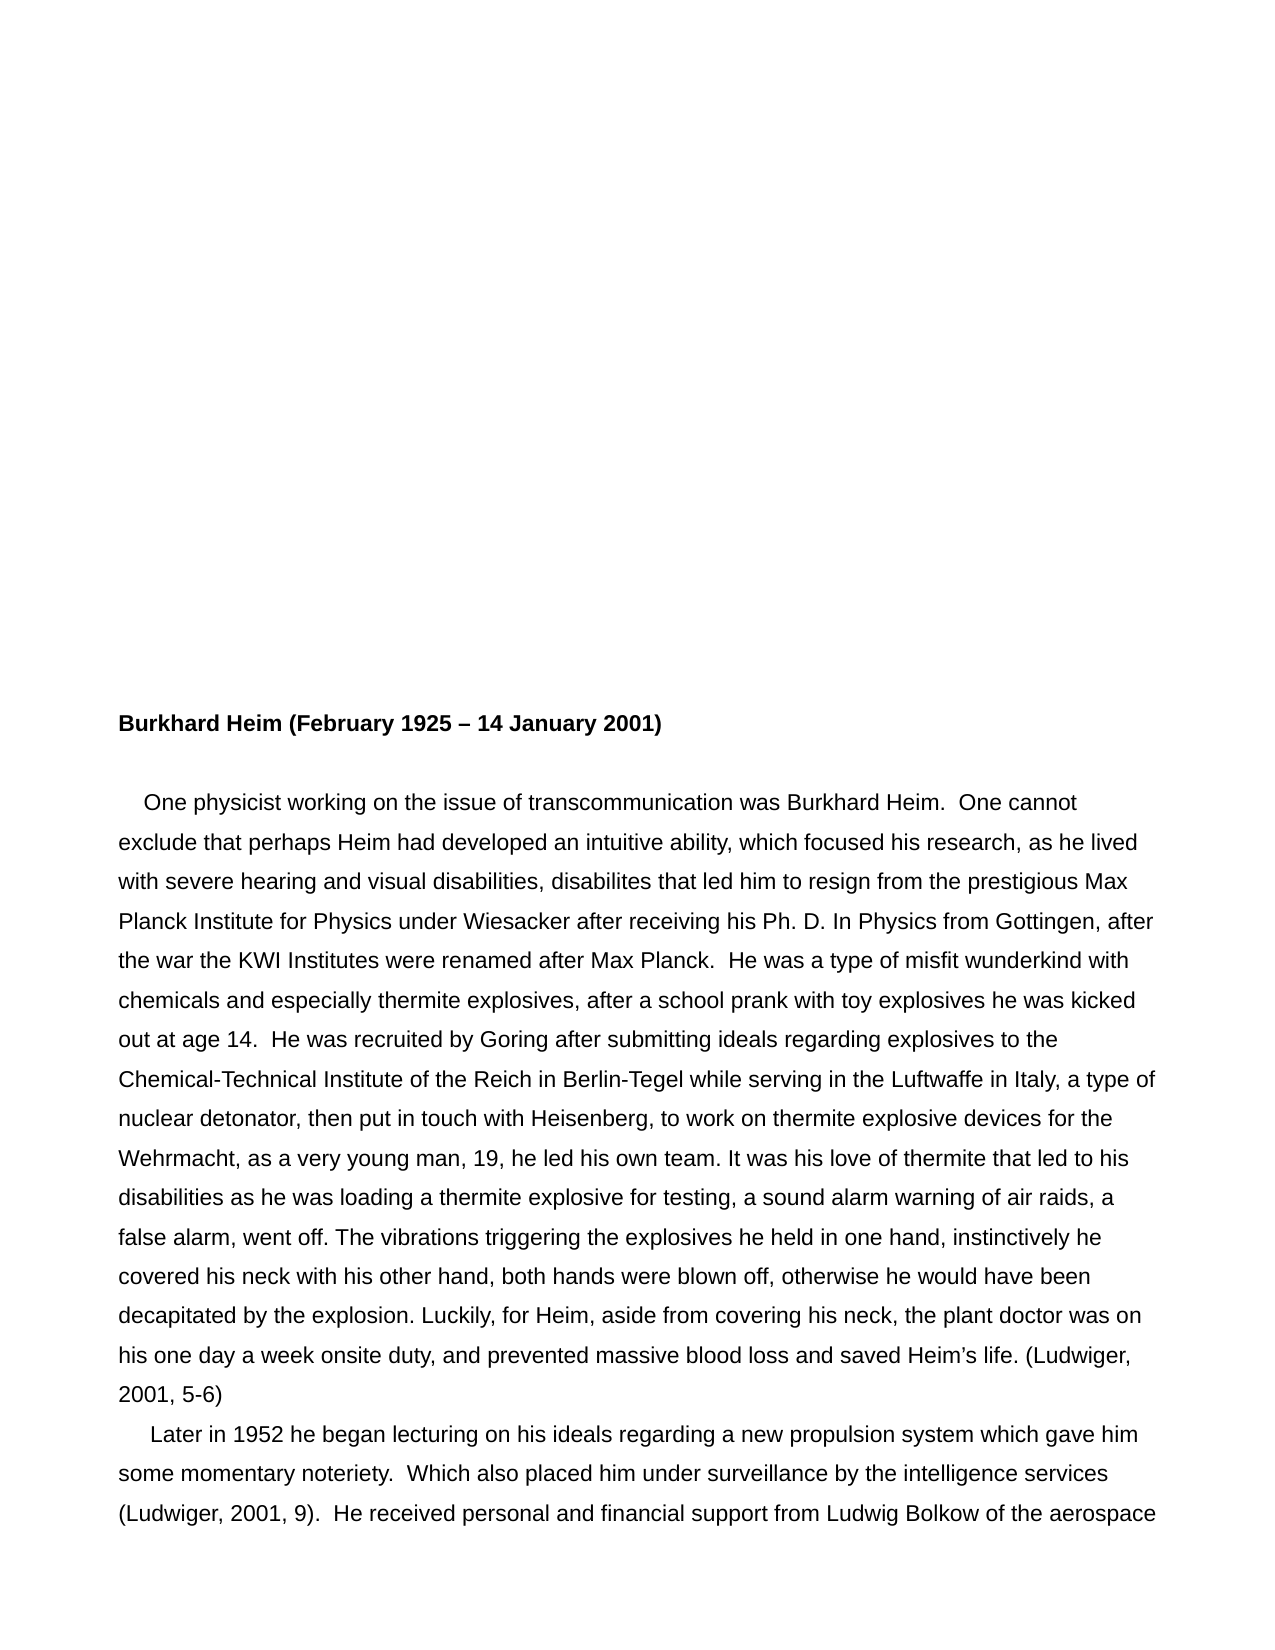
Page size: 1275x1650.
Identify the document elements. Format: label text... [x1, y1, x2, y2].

text One physicist working on the issue of transcommunication was Burkhard Heim. One cannot exclude that perhaps Heim had developed an intuitive ability, which focused his research, as he lived with severe hearing and visual disabilities, disabilites that led him to resign from the prestigious Max Planck Institute for Physics under Wiesacker after receiving his Ph. D. In Physics from Gottingen, after the war the KWI Institutes were renamed after Max Planck. He was a type of misfit wunderkind with chemicals and especially thermite explosives, after a school prank with toy explosives he was kicked out at age 14. He was recruited by Goring after submitting ideals regarding explosives to the Chemical-Technical Institute of the Reich in Berlin-Tegel while serving in the Luftwaffe in Italy, a type of nuclear detonator, then put in touch with Heisenberg, to work on thermite explosive devices for the Wehrmacht, as a very young man, 19, he led his own team. It was his love of thermite that led to his disabilities as he was loading a thermite explosive for testing, a sound alarm warning of air raids, a false alarm, went off. The vibrations triggering the explosives he held in one hand, instinctively he covered his neck with his other hand, both hands were blown off, otherwise he would have been decapitated by the explosion. Luckily, for Heim, aside from covering his neck, the plant doctor was on his one day a week onsite duty, and prevented massive blood loss and saved Heim’s life. (Ludwiger, 2001, 5-6) [118, 789, 1157, 1408]
text Later in 1952 he began lecturing on his ideals regarding a new propulsion system which gave him some momentary noteriety. Which also placed him under surveillance by the intelligence services (Ludwiger, 2001, 9). He received personal and financial support from Ludwig Bolkow of the aerospace [118, 1421, 1157, 1526]
text Burkhard Heim (February 1925 – 14 January 2001) [118, 710, 1157, 737]
